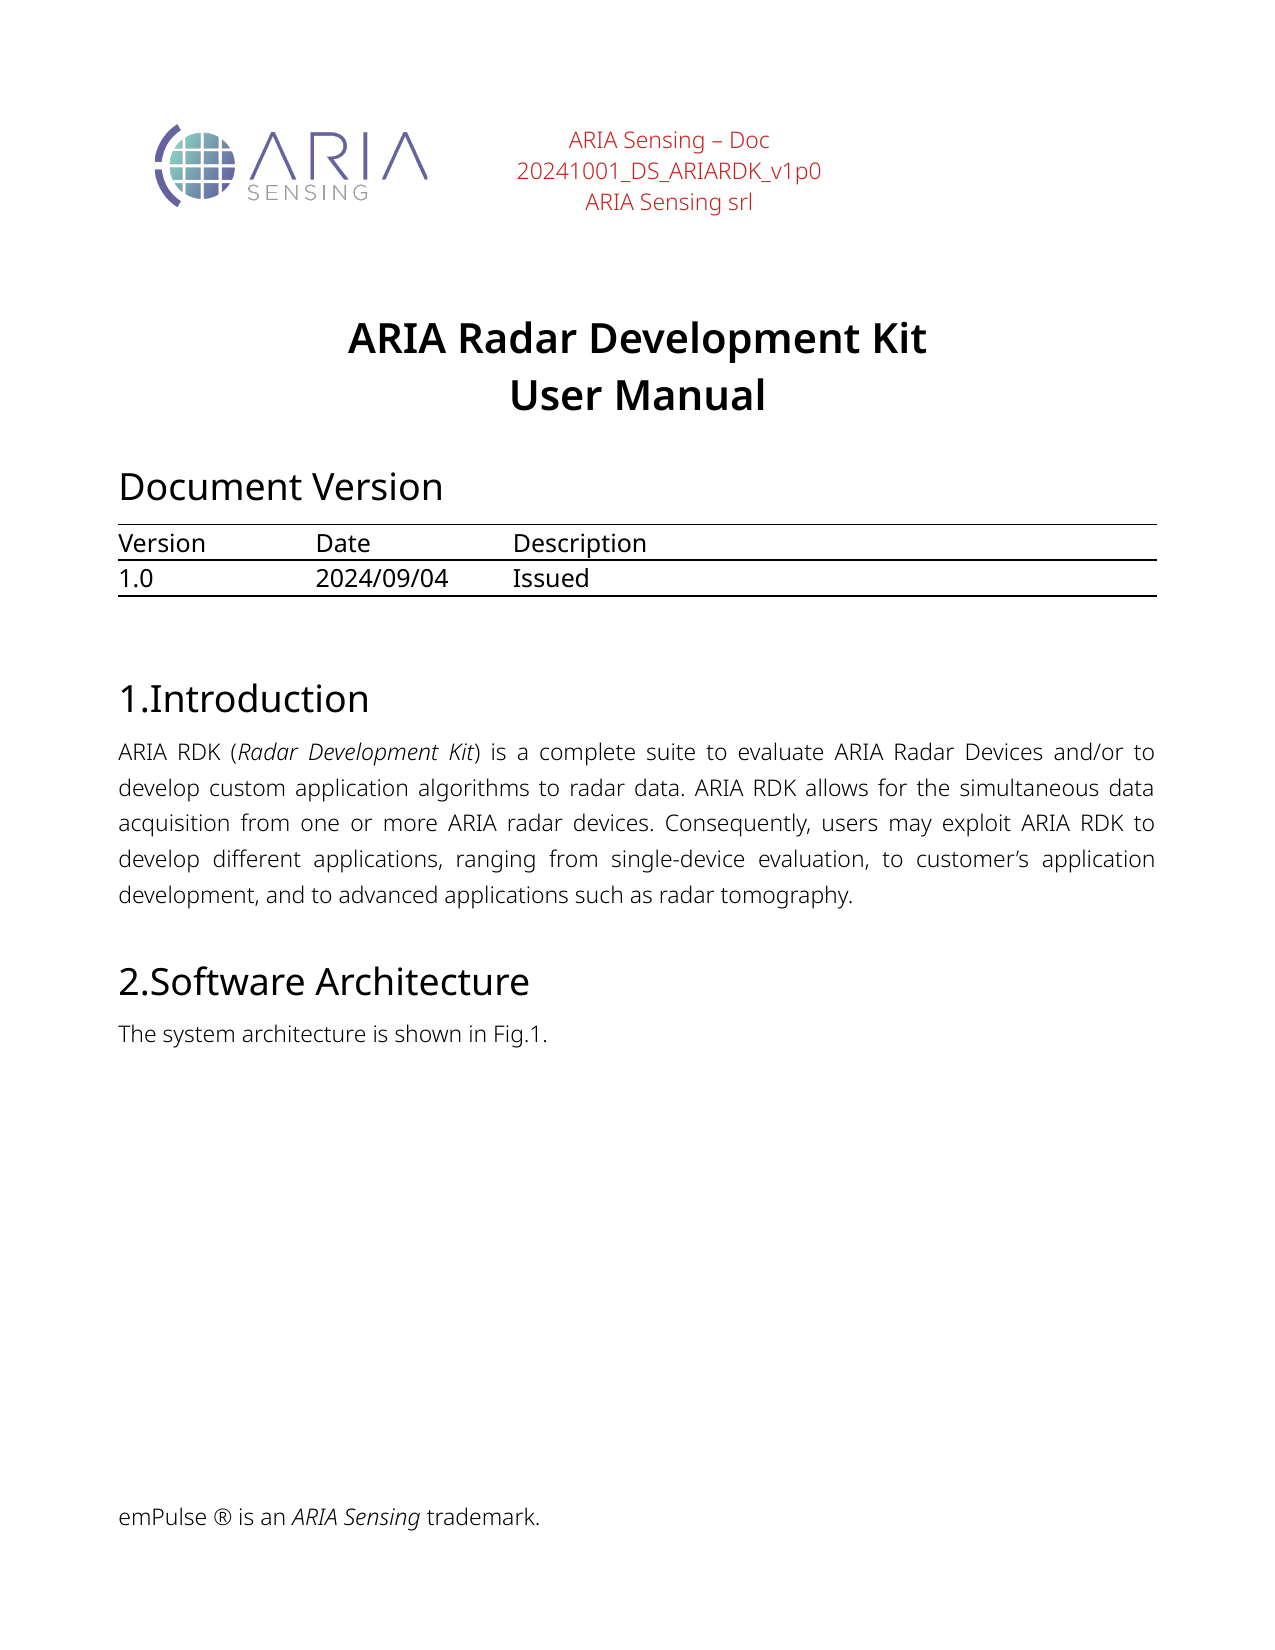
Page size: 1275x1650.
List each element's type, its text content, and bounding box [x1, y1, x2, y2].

table_header Date [315, 525, 513, 559]
table_header Description [513, 525, 1157, 559]
subtitle 2.Software Architecture [118, 955, 1157, 1006]
table_cell 2024/09/04 [315, 561, 513, 595]
text ARIA RDK (Radar Development Kit) is a complete suite to evaluate ARIA Radar Devices and/or to develop custom application algorithms to radar data. ARIA RDK allows for the simultaneous data acquisition from one or more ARIA radar devices. Consequently, users may exploit ARIA RDK to develop different applications, ranging from single-device evaluation, to customer’s application development, and to advanced applications such as radar tomography. [118, 736, 1157, 911]
subtitle 1.Introduction [118, 672, 1157, 723]
title ARIA Radar Development Kit User Manual [118, 309, 1157, 423]
table_cell 1.0 [118, 561, 315, 595]
text The system architecture is shown in Fig.1. [118, 1018, 1157, 1049]
picture [155, 123, 428, 207]
table_header Version [118, 525, 315, 559]
subtitle Document Version [118, 460, 1157, 511]
table_cell Issued [513, 561, 1157, 595]
